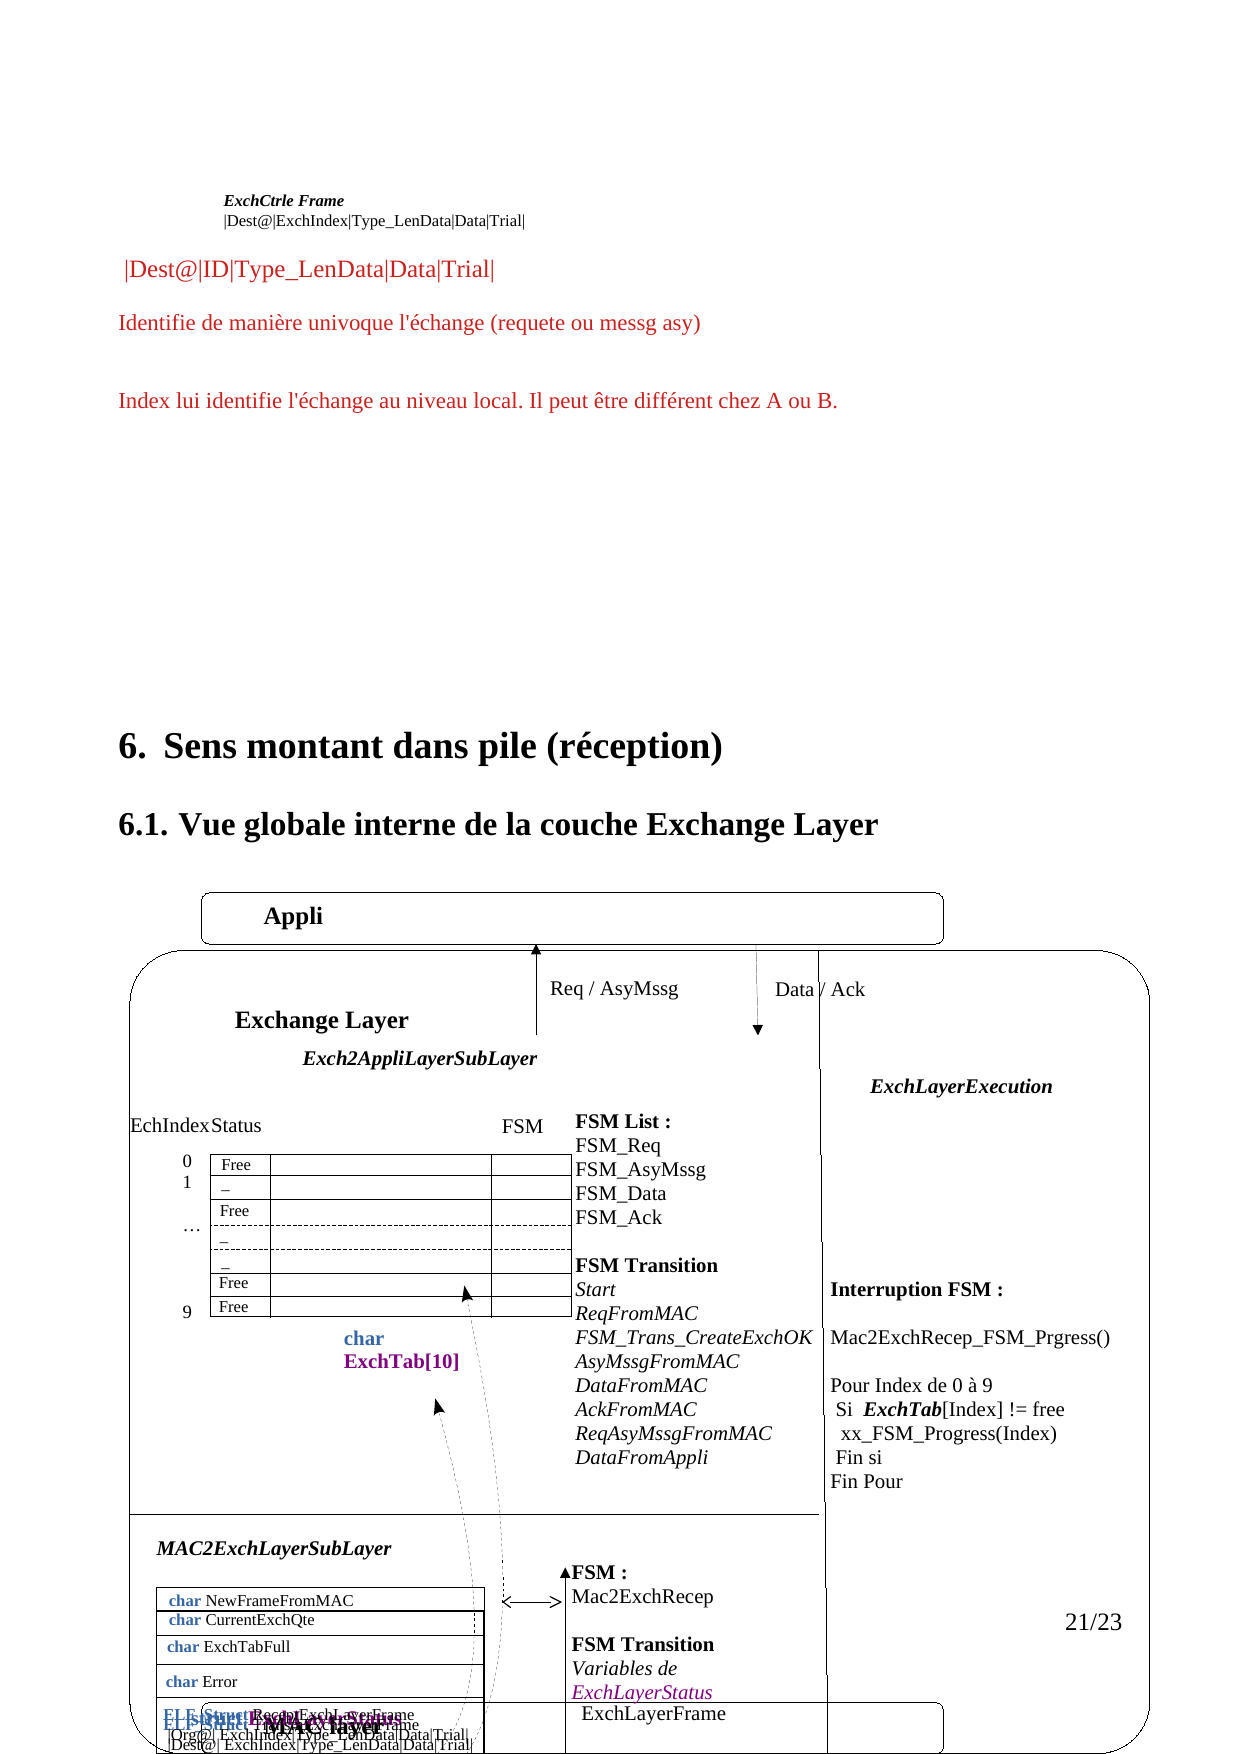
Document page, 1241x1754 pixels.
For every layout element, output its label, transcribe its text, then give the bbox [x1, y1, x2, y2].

text Identifie de manière univoque l'échange (requete ou messg asy) [118, 309, 1122, 336]
text Index lui identifie l'échange au niveau local. Il peut être différent chez A ou B. [118, 387, 1122, 413]
subtitle Sens montant dans pile (réception) [118, 723, 1122, 766]
text |Dest@|ID|Type_LenData|Data|Trial| [118, 254, 1122, 283]
subtitle Vue globale interne de la couche Exchange Layer [118, 804, 1122, 842]
